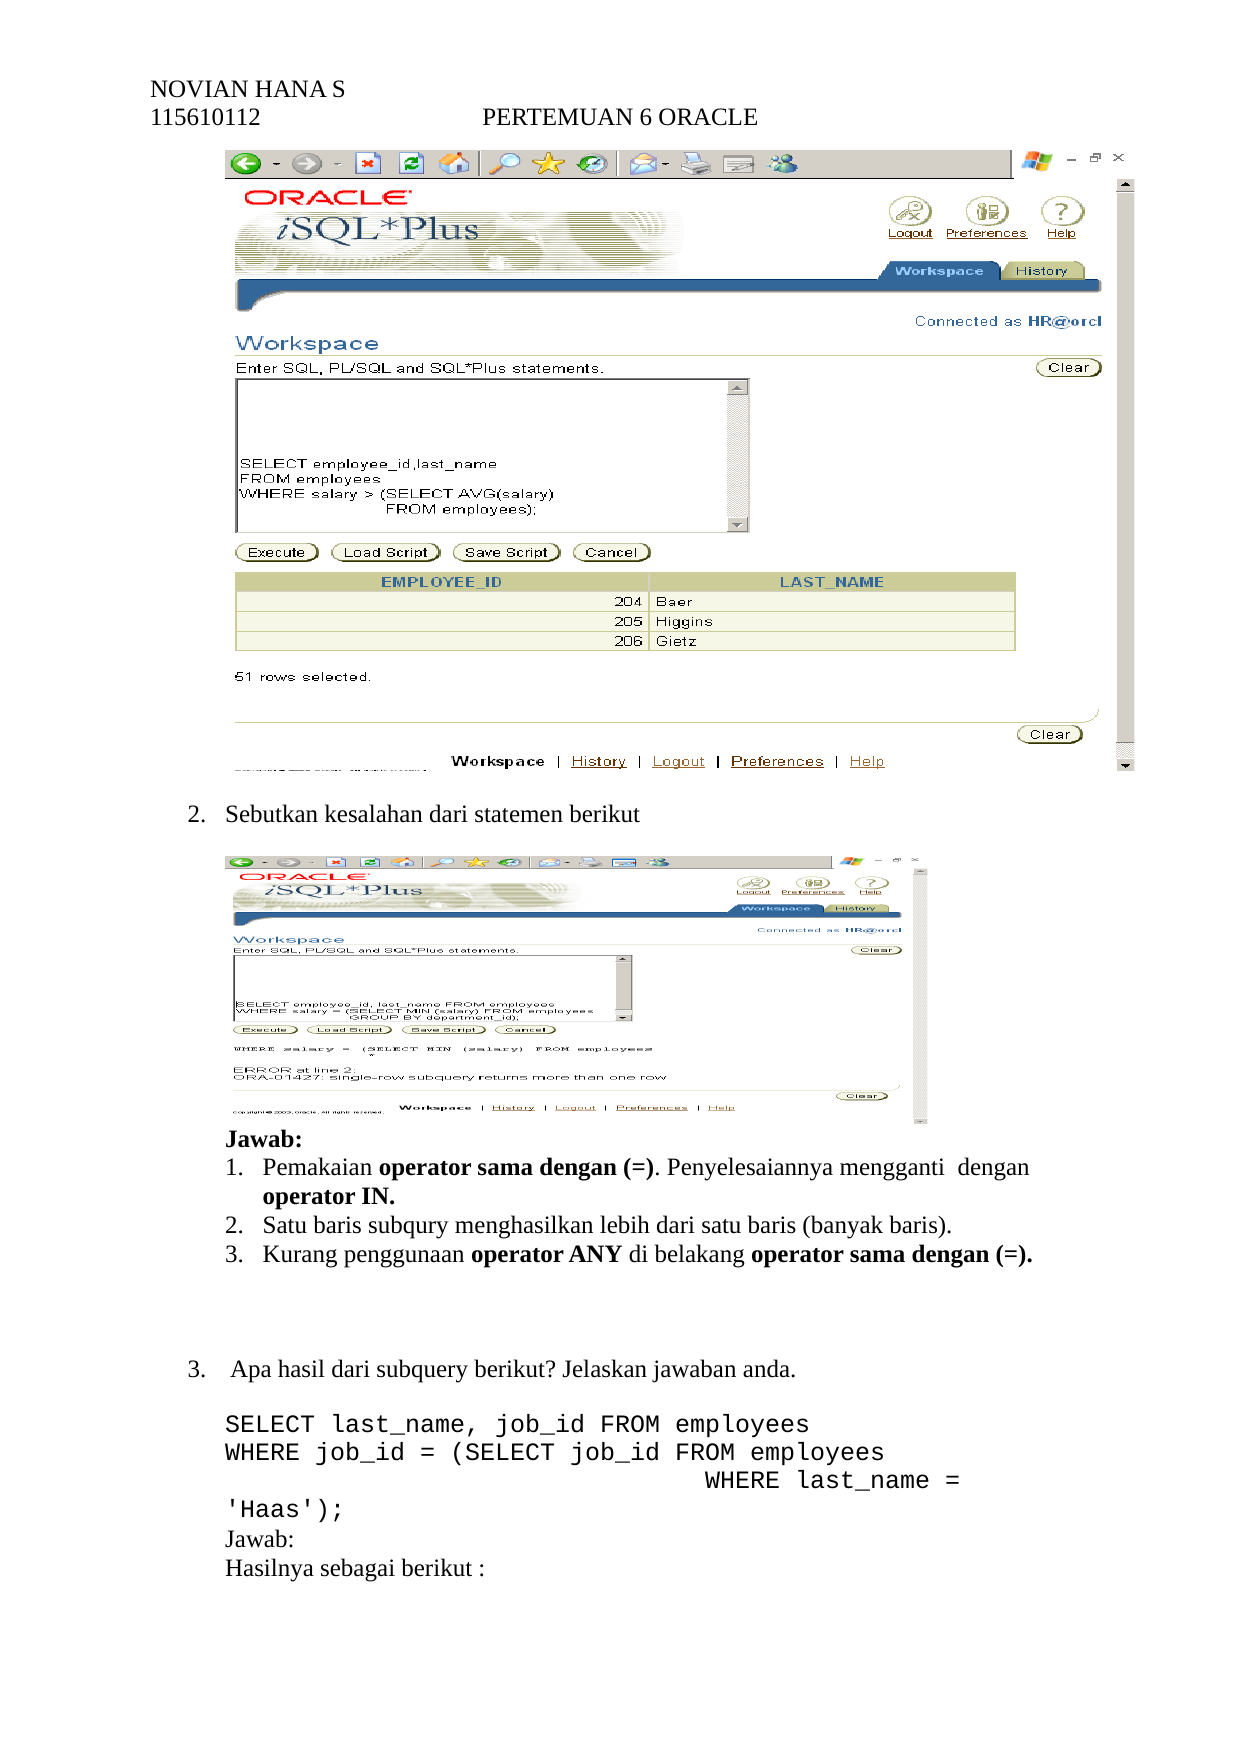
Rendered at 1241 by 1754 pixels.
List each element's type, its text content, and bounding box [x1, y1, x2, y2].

list Sebutkan kesalahan dari statemen berikut [187, 799, 1090, 856]
text WHERE last_name = 'Haas'); Jawab: [225, 1468, 1090, 1553]
picture [225, 150, 1135, 771]
text Jawab: [225, 1124, 1090, 1152]
list Satu baris subqury menghasilkan lebih dari satu baris (banyak baris). [225, 1210, 1090, 1239]
text Hasilnya sebagai berikut : [225, 1553, 1090, 1582]
list Kurang penggunaan operator ANY di belakang operator sama dengan (=). [225, 1239, 1090, 1267]
list Pemakaian operator sama dengan (=). Penyelesaiannya mengganti dengan operator IN. [225, 1152, 1090, 1210]
list Apa hasil dari subquery berikut? Jelaskan jawaban anda. [187, 1354, 1090, 1382]
text WHERE job_id = (SELECT job_id FROM employees [225, 1439, 1090, 1468]
text SELECT last_name, job_id FROM employees [225, 1411, 1090, 1439]
picture [225, 856, 928, 1124]
